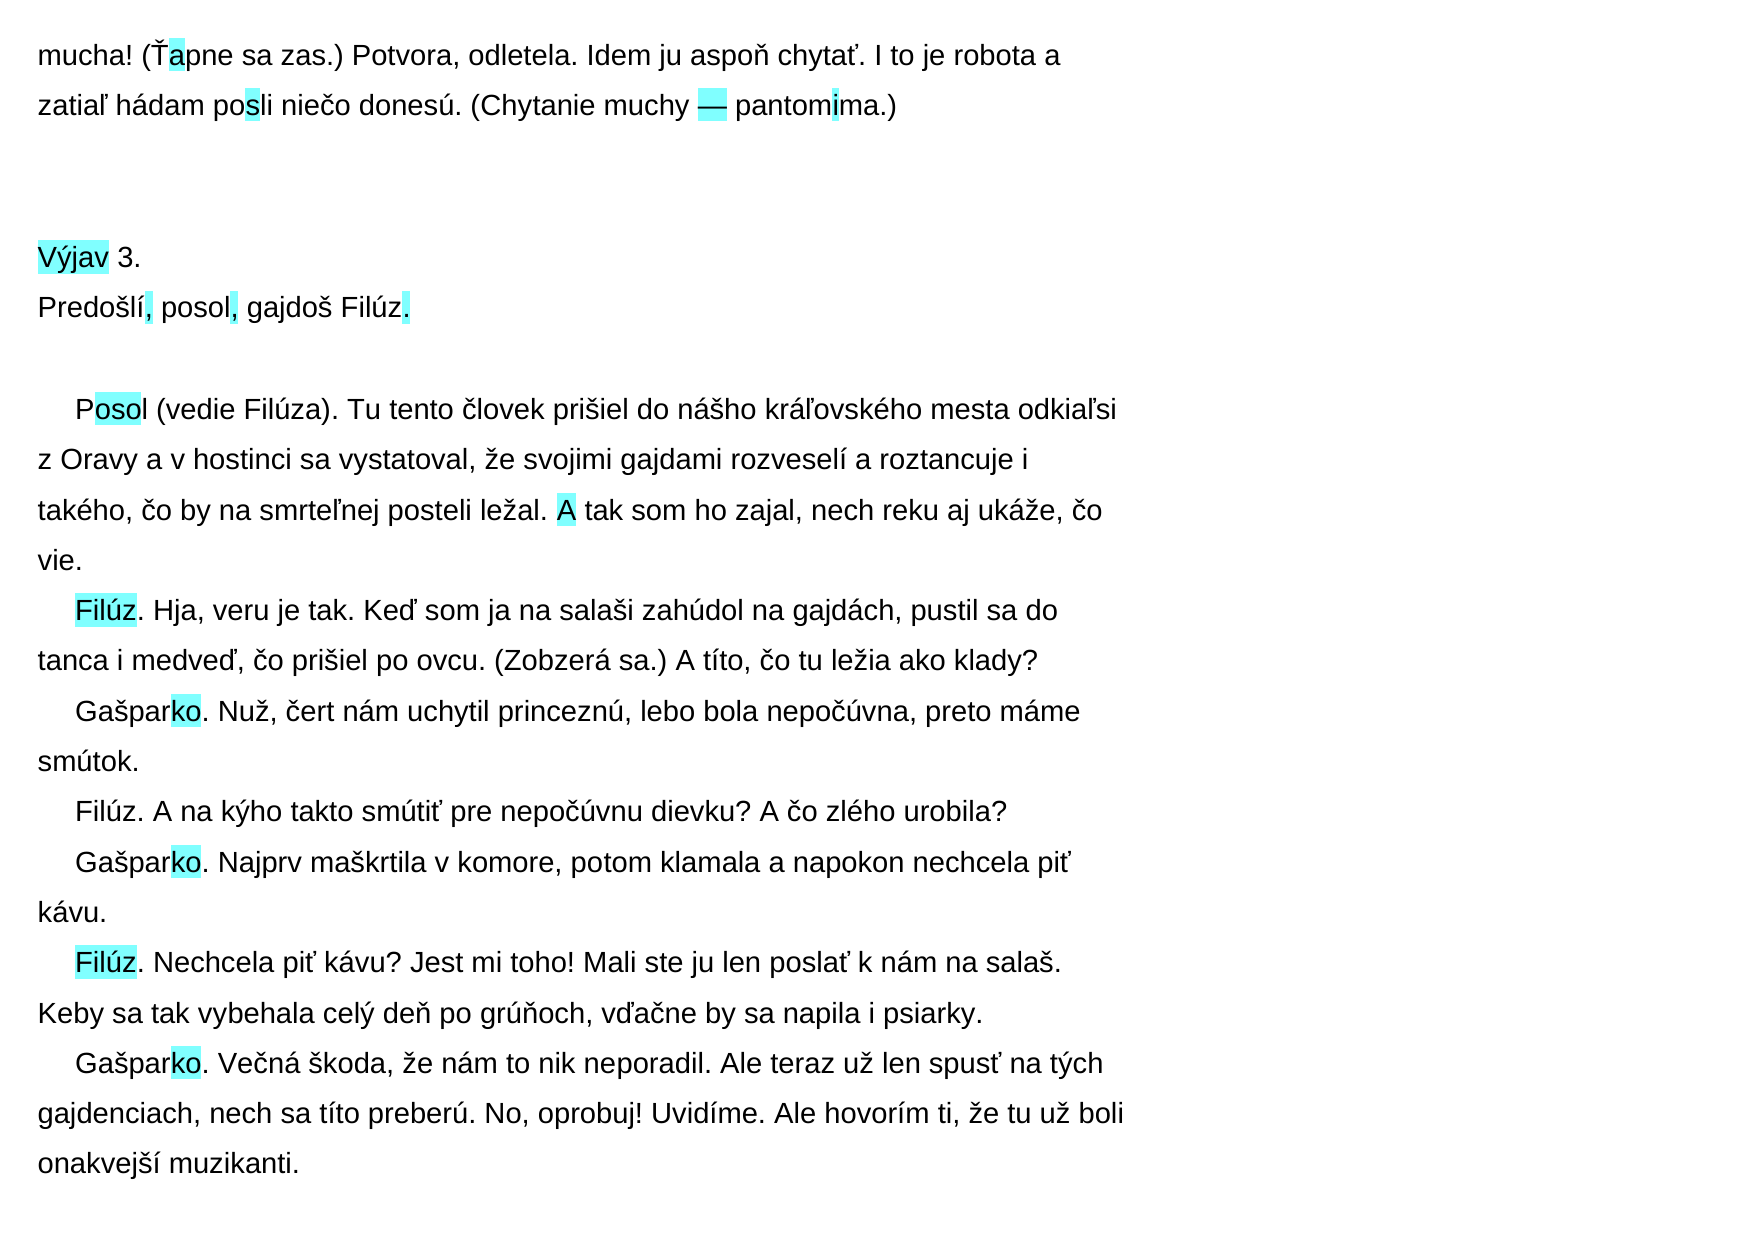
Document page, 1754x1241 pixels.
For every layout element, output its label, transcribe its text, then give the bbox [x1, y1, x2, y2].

text Výjav 3. [37, 240, 1130, 274]
text Gašparko. Nuž, čert nám uchytil princeznú, lebo bola nepočúvna, preto máme smútok. [37, 694, 1130, 778]
text mucha! (Ťapne sa zas.) Potvora, odletela. Idem ju aspoň chytať. I to je robota a zatiaľ hádam posli niečo donesú. (Chy­tanie muchy — pantomima.) [37, 37, 1130, 121]
text Gašparko. Najprv maškrtila v komore, po­tom klamala a napokon nechcela piť kávu. [37, 845, 1130, 928]
text Gašparko. Večná škoda, že nám to nik ne­poradil. Ale teraz už len spusť na tých gajdenciach, nech sa títo preberú. No, oprobuj! Uvidíme. Ale hovorím ti, že tu už boli onakvejší muzikanti. [37, 1046, 1130, 1180]
text Predošlí, posol, gajdoš Filúz. [37, 291, 1130, 324]
text Filúz. Hja, veru je tak. Keď som ja na salaši zahúdol na gajdách, pustil sa do tanca i medveď, čo prišiel po ovcu. (Zobzerá sa.) A títo, čo tu ležia ako klady? [37, 593, 1130, 677]
text Posol (vedie Filúza). Tu tento človek prišiel do nášho kráľovského mesta odkiaľsi z Oravy a v hostinci sa vystatoval, že svojimi gajdami rozveselí a roztancuje i takého, čo by na smrteľnej posteli ležal. A tak som ho zajal, nech reku aj ukáže, čo vie. [37, 392, 1130, 576]
text Filúz. Nechcela piť kávu? Jest mi toho! Mali ste ju len poslať k nám na salaš. Keby sa tak vy­behala celý deň po grúňoch, vďačne by sa napila i psiarky. [37, 945, 1130, 1029]
text Filúz. A na kýho takto smútiť pre nepočúvnu dievku? A čo zlého urobila? [37, 794, 1130, 828]
